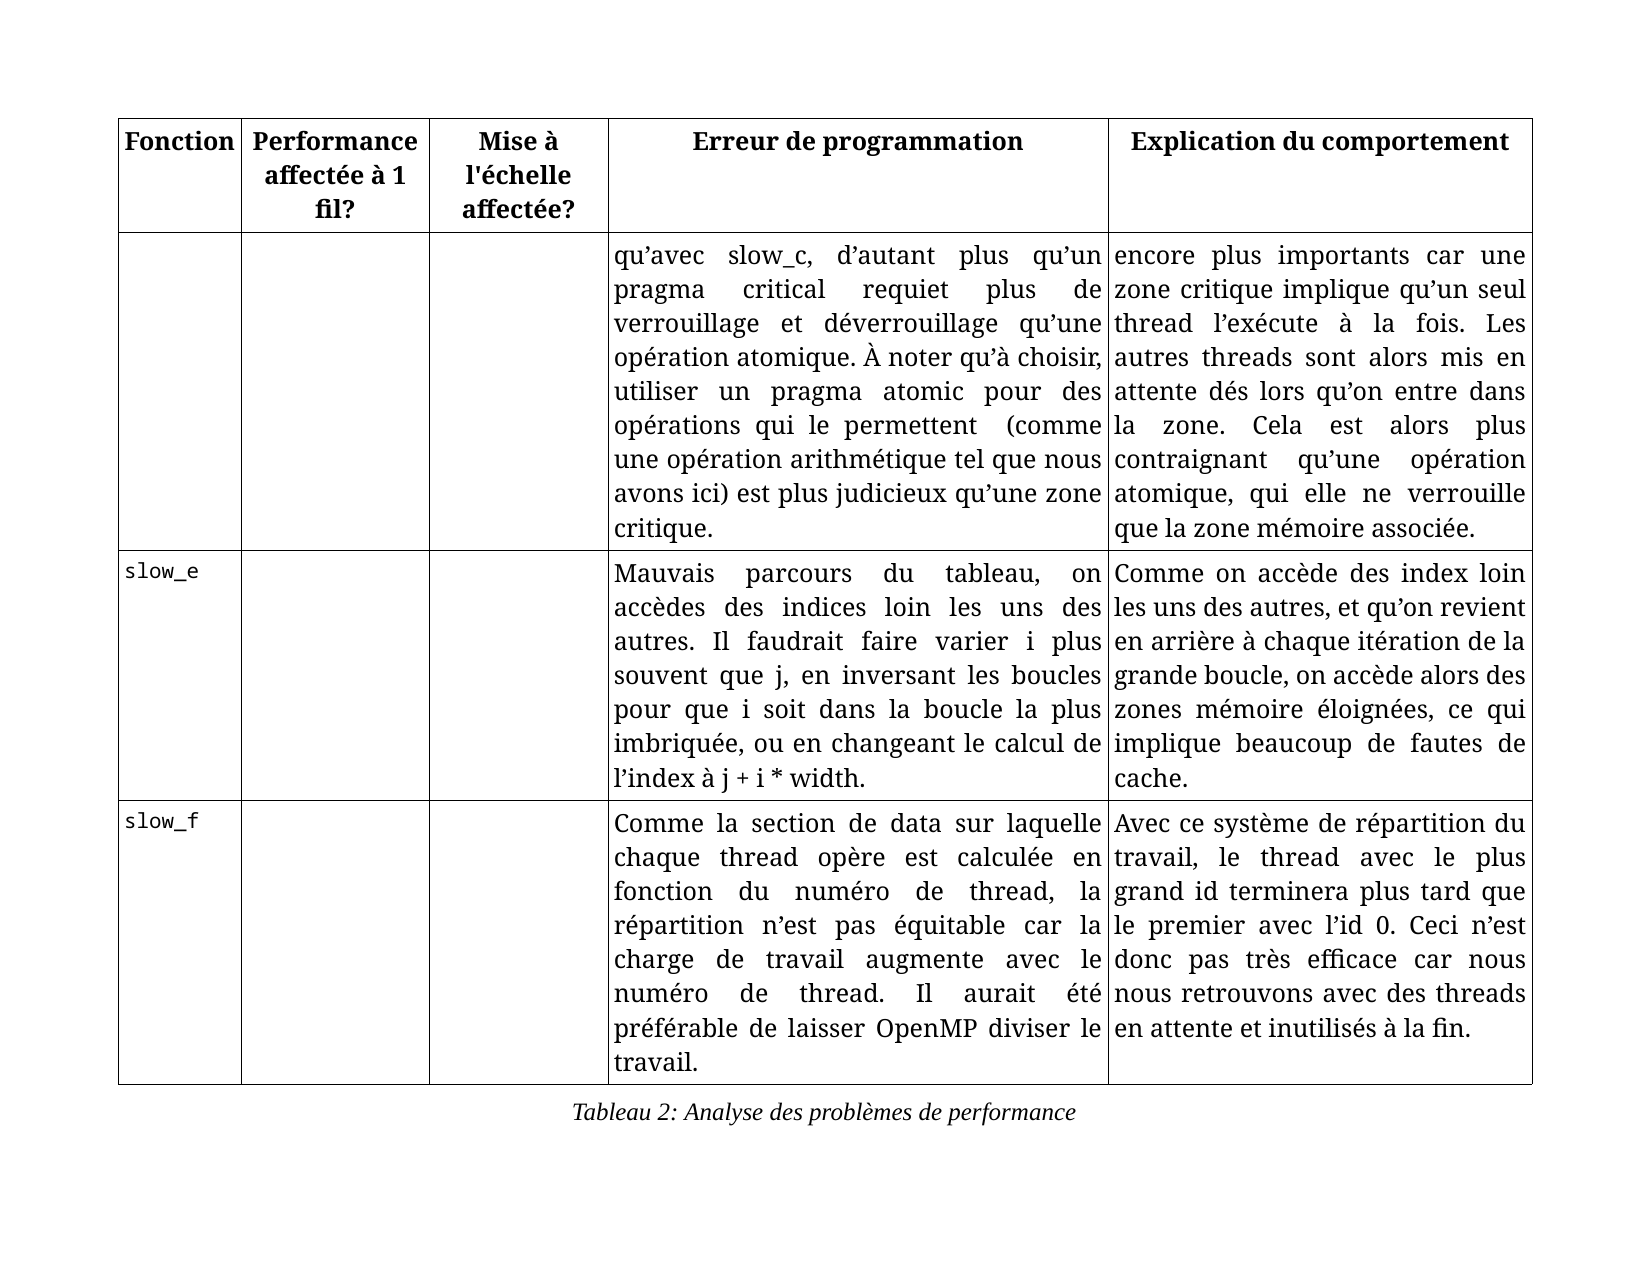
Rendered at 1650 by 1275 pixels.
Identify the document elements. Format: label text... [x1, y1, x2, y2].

table_cell qu’avec slow_c, d’autant plus qu’un pragma critical requiet plus de verrouillage et déverrouillage qu’une opération atomique. À noter qu’à choisir, utiliser un pragma atomic pour des opérations qui le permettent (comme une opération arithmétique tel que nous avons ici) est plus judicieux qu’une zone critique. [609, 233, 1108, 550]
table_cell [119, 233, 241, 550]
table_cell [242, 801, 429, 1084]
table_cell Comme on accède des index loin les uns des autres, et qu’on revient en arrière à chaque itération de la grande boucle, on accède alors des zones mémoire éloignées, ce qui implique beaucoup de fautes de cache. [1109, 551, 1532, 800]
table_cell Avec ce système de répartition du travail, le thread avec le plus grand id terminera plus tard que le premier avec l’id 0. Ceci n’est donc pas très efficace car nous nous retrouvons avec des threads en attente et inutilisés à la fin. [1109, 801, 1532, 1084]
table_header Erreur de programmation [609, 119, 1108, 232]
table_header Explication du comportement [1109, 119, 1532, 232]
table_cell [242, 233, 429, 550]
table_cell [430, 801, 608, 1084]
table_cell Comme la section de data sur laquelle chaque thread opère est calculée en fonction du numéro de thread, la répartition n’est pas équitable car la charge de travail augmente avec le numéro de thread. Il aurait été préférable de laisser OpenMP diviser le travail. [609, 801, 1108, 1084]
table_cell Mauvais parcours du tableau, on accèdes des indices loin les uns des autres. Il faudrait faire varier i plus souvent que j, en inversant les boucles pour que i soit dans la boucle la plus imbriquée, ou en changeant le calcul de l’index à j + i * width. [609, 551, 1108, 800]
table_header Performance affectée à 1 fil? [242, 119, 429, 232]
table_header Mise à l'échelle affectée? [430, 119, 608, 232]
table_cell slow_f [119, 801, 241, 1084]
table_cell encore plus importants car une zone critique implique qu’un seul thread l’exécute à la fois. Les autres threads sont alors mis en attente dés lors qu’on entre dans la zone. Cela est alors plus contraignant qu’une opération atomique, qui elle ne verrouille que la zone mémoire associée. [1109, 233, 1532, 550]
table_cell [430, 551, 608, 800]
table_header Fonction [119, 119, 241, 232]
text Tableau 2: Analyse des problèmes de performance [118, 1097, 1532, 1125]
table_cell [242, 551, 429, 800]
table_cell slow_e [119, 551, 241, 800]
table_cell [430, 233, 608, 550]
